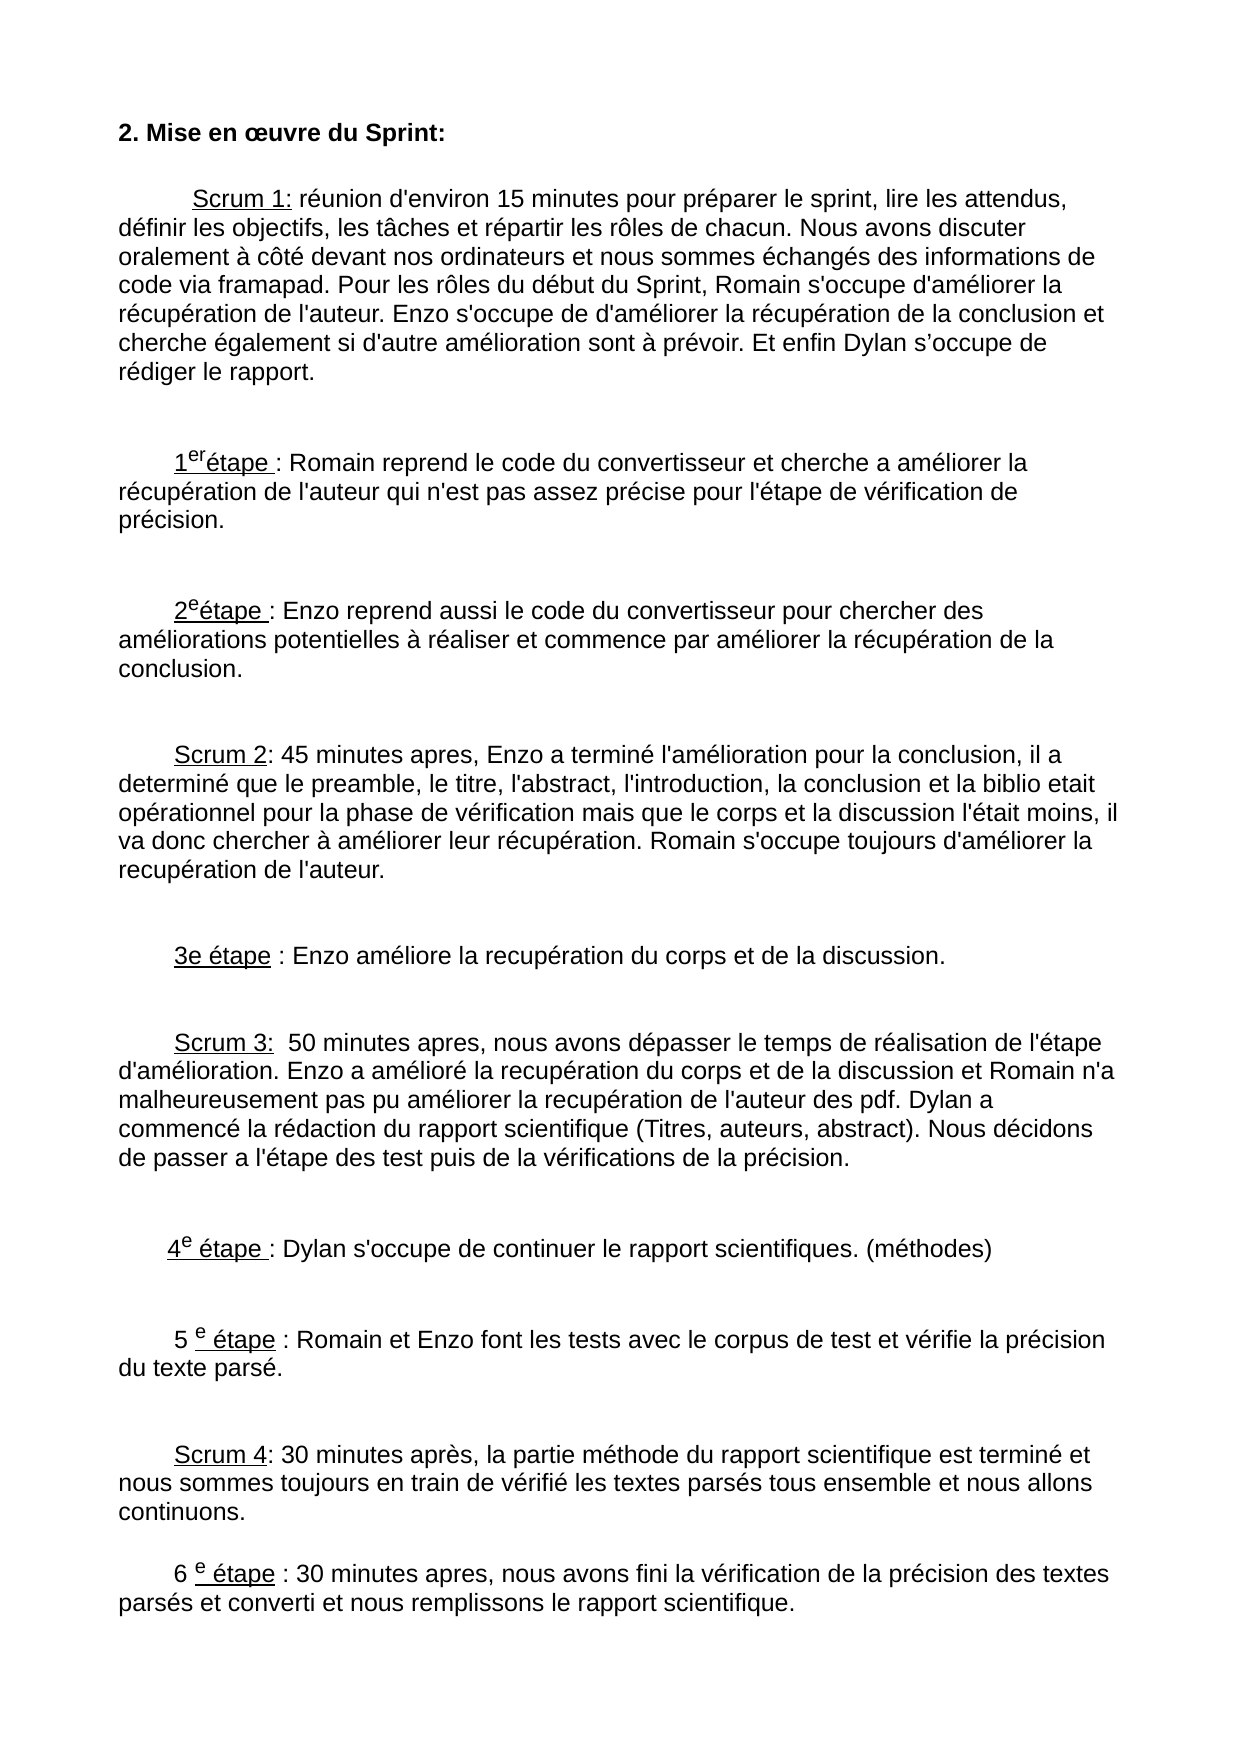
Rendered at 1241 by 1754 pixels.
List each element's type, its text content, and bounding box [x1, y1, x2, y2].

text 1erétape : Romain reprend le code du convertisseur et cherche a améliorer la récupération de l'auteur qui n'est pas assez précise pour l'étape de vérification de précision. [118, 443, 1122, 534]
text 3e étape : Enzo améliore la recupération du corps et de la discussion. [118, 941, 1122, 970]
text 2. Mise en œuvre du Sprint: [118, 118, 1122, 147]
text 4e étape : Dylan s'occupe de continuer le rapport scientifiques. (méthodes) [118, 1229, 1122, 1262]
text Scrum 1: réunion d'environ 15 minutes pour préparer le sprint, lire les attendus, définir les objectifs, les tâches et répartir les rôles de chacun. Nous avons discuter oralement à côté devant nos ordinateurs et nous sommes échangés des informations de code via framapad. Pour les rôles du début du Sprint, Romain s'occupe d'améliorer la récupération de l'auteur. Enzo s'occupe de d'améliorer la récupération de la conclusion et cherche également si d'autre amélioration sont à prévoir. Et enfin Dylan s’occupe de rédiger le rapport. [118, 184, 1122, 385]
text Scrum 4: 30 minutes après, la partie méthode du rapport scientifique est terminé et nous sommes toujours en train de vérifié les textes parsés tous ensemble et nous allons continuons. [118, 1439, 1122, 1526]
text Scrum 2: 45 minutes apres, Enzo a terminé l'amélioration pour la conclusion, il a determiné que le preamble, le titre, l'abstract, l'introduction, la conclusion et la biblio etait opérationnel pour la phase de vérification mais que le corps et la discussion l'était moins, il va donc chercher à améliorer leur récupération. Romain s'occupe toujours d'améliorer la recupération de l'auteur. [118, 740, 1122, 884]
text Scrum 3: 50 minutes apres, nous avons dépasser le temps de réalisation de l'étape d'amélioration. Enzo a amélioré la recupération du corps et de la discussion et Romain n'a malheureusement pas pu améliorer la recupération de l'auteur des pdf. Dylan a commencé la rédaction du rapport scientifique (Titres, auteurs, abstract). Nous décidons de passer a l'étape des test puis de la vérifications de la précision. [118, 1027, 1122, 1171]
text 5 e étape : Romain et Enzo font les tests avec le corpus de test et vérifie la précision du texte parsé. [118, 1320, 1122, 1382]
text 2eétape : Enzo reprend aussi le code du convertisseur pour chercher des améliorations potentielles à réaliser et commence par améliorer la récupération de la conclusion. [118, 591, 1122, 682]
text 6 e étape : 30 minutes apres, nous avons fini la vérification de la précision des textes parsés et converti et nous remplissons le rapport scientifique. [118, 1526, 1122, 1617]
